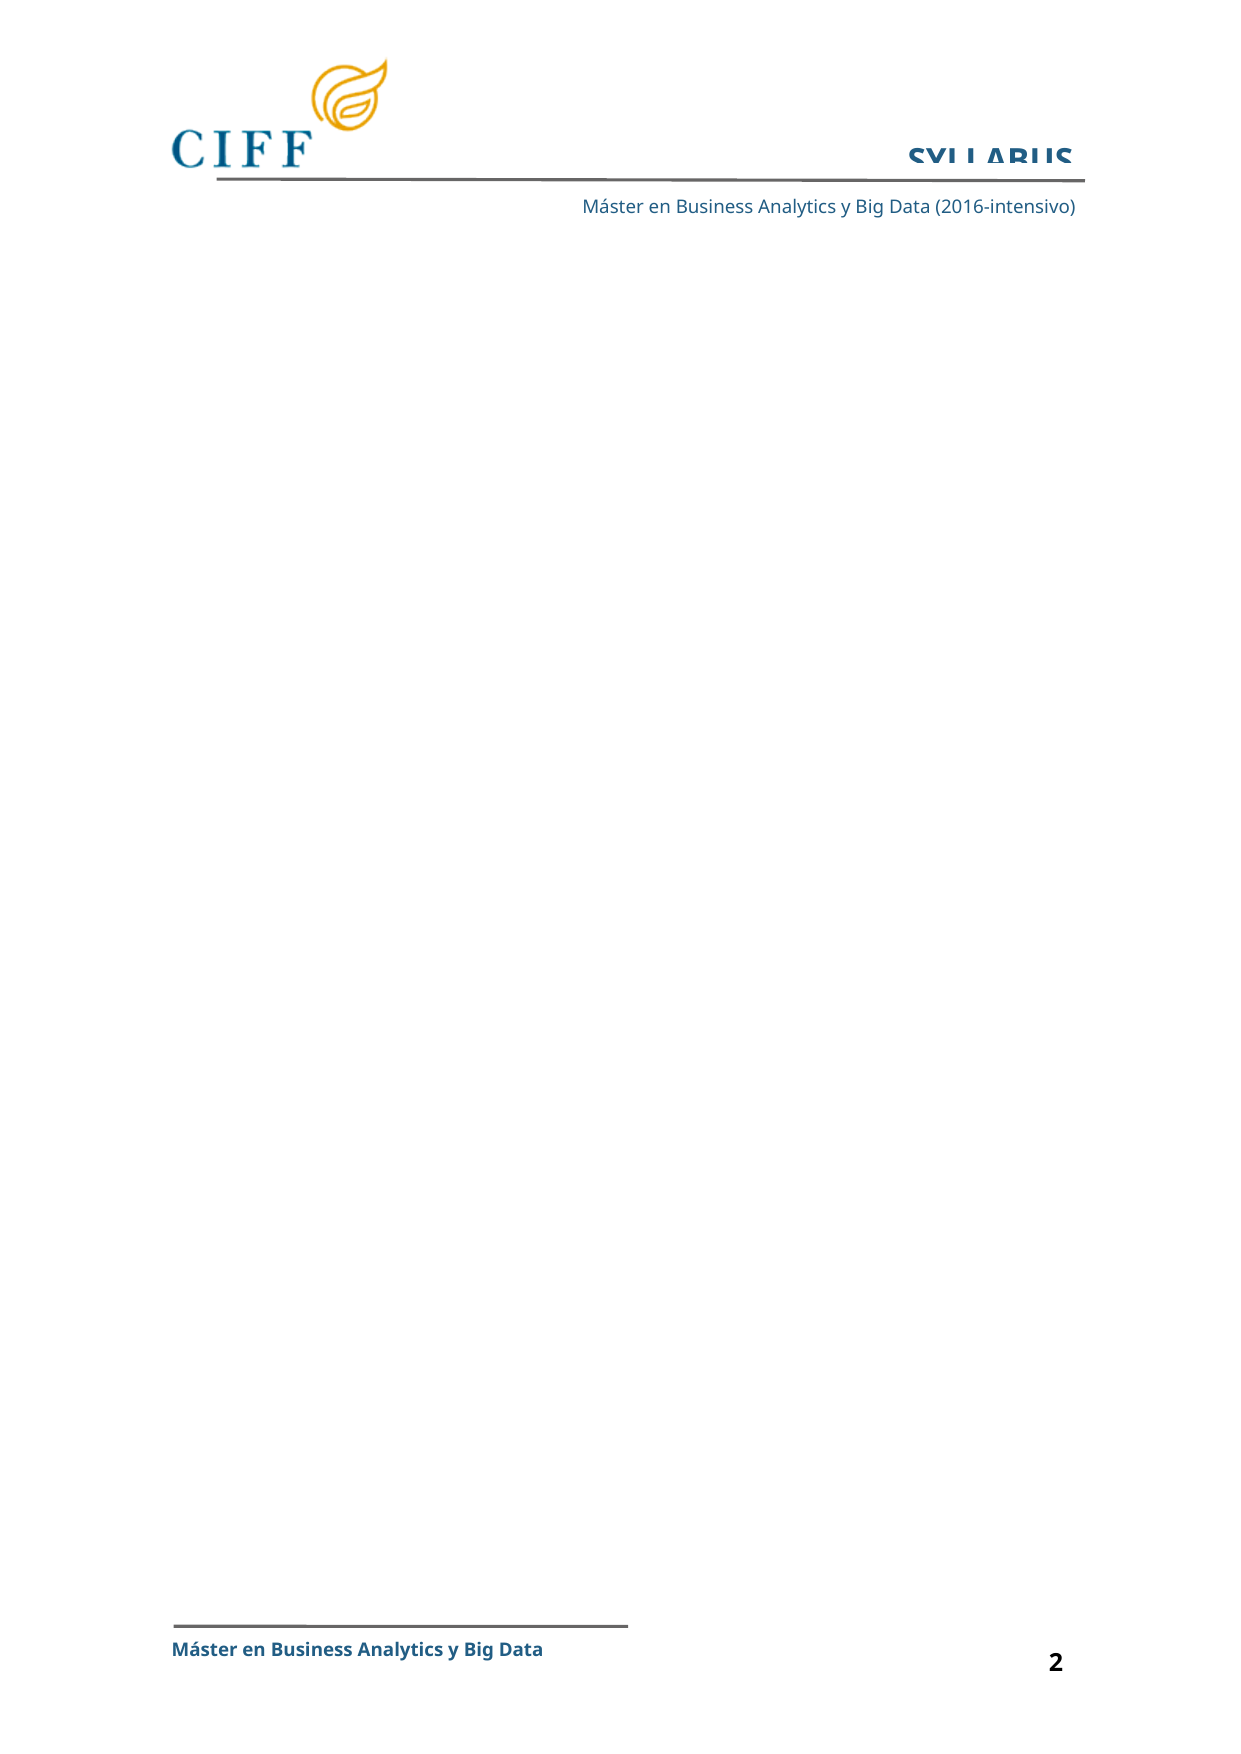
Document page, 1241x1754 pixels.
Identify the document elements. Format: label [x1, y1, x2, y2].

picture [164, 52, 402, 192]
